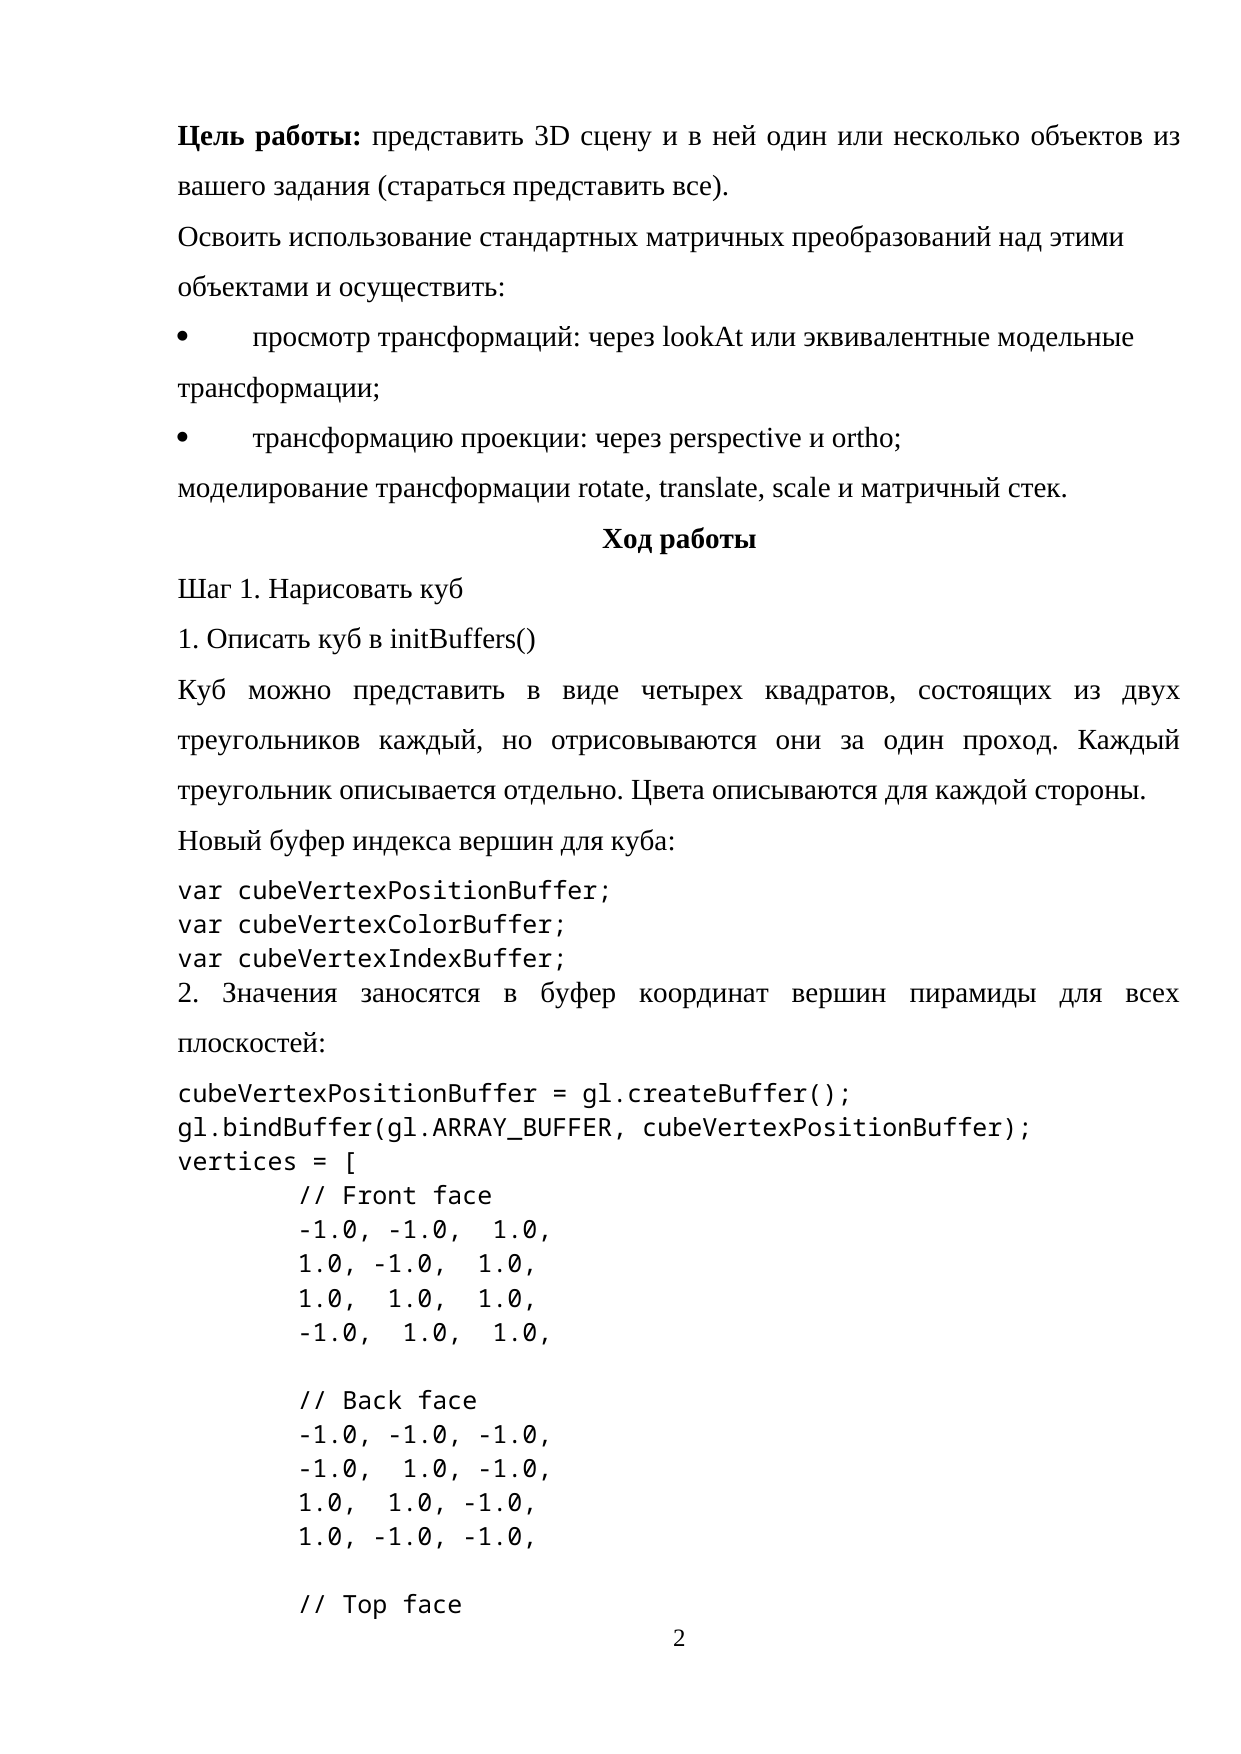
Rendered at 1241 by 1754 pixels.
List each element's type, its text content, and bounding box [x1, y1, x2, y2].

text Шаг 1. Нарисовать куб [177, 571, 1181, 605]
text Ход работы [177, 521, 1181, 554]
text cubeVertexPositionBuffer = gl.createBuffer(); [177, 1076, 1181, 1110]
text 1.0, -1.0, -1.0, [177, 1519, 1181, 1553]
text -1.0, -1.0, -1.0, [177, 1416, 1181, 1451]
text // Back face [177, 1382, 1181, 1416]
text Освоить использование стандартных матричных преобразований над этими объектами и осуществить: [177, 219, 1181, 303]
text gl.bindBuffer(gl.ARRAY_BUFFER, cubeVertexPositionBuffer); [177, 1110, 1181, 1144]
text 2. Значения заносятся в буфер координат вершин пирамиды для всех плоскостей: [177, 975, 1181, 1059]
text -1.0, 1.0, -1.0, [177, 1451, 1181, 1484]
text Куб можно представить в виде четырех квадратов, состоящих из двух треугольников каждый, но отрисовываются они за один проход. Каждый треугольник описывается отдельно. Цвета описываются для каждой стороны. [177, 672, 1181, 806]
text Новый буфер индекса вершин для куба: [177, 823, 1181, 856]
text // Front face [177, 1178, 1181, 1212]
text var cubeVertexPositionBuffer; [177, 873, 1181, 907]
text -1.0, 1.0, 1.0, [177, 1314, 1181, 1348]
text 1.0, 1.0, 1.0, [177, 1280, 1181, 1314]
text // Top face [177, 1587, 1181, 1621]
text var cubeVertexColorBuffer; [177, 907, 1181, 941]
text 1. Описать куб в initBuffers() [177, 621, 1181, 655]
text моделирование трансформации rotate, translate, scale и матричный стек. [177, 471, 1181, 504]
text 1.0, 1.0, -1.0, [177, 1484, 1181, 1519]
text var cubeVertexIndexBuffer; [177, 941, 1181, 975]
text Цель работы: представить 3D сцену и в ней один или несколько объектов из вашего задания (стараться представить все). [177, 118, 1181, 202]
list трансформацию проекции: через perspective и ortho; [177, 420, 1181, 454]
text 1.0, -1.0, 1.0, [177, 1246, 1181, 1280]
text vertices = [ [177, 1144, 1181, 1178]
list просмотр трансформаций: через lookAt или эквивалентные модельные трансформации; [177, 319, 1181, 403]
text -1.0, -1.0, 1.0, [177, 1212, 1181, 1246]
